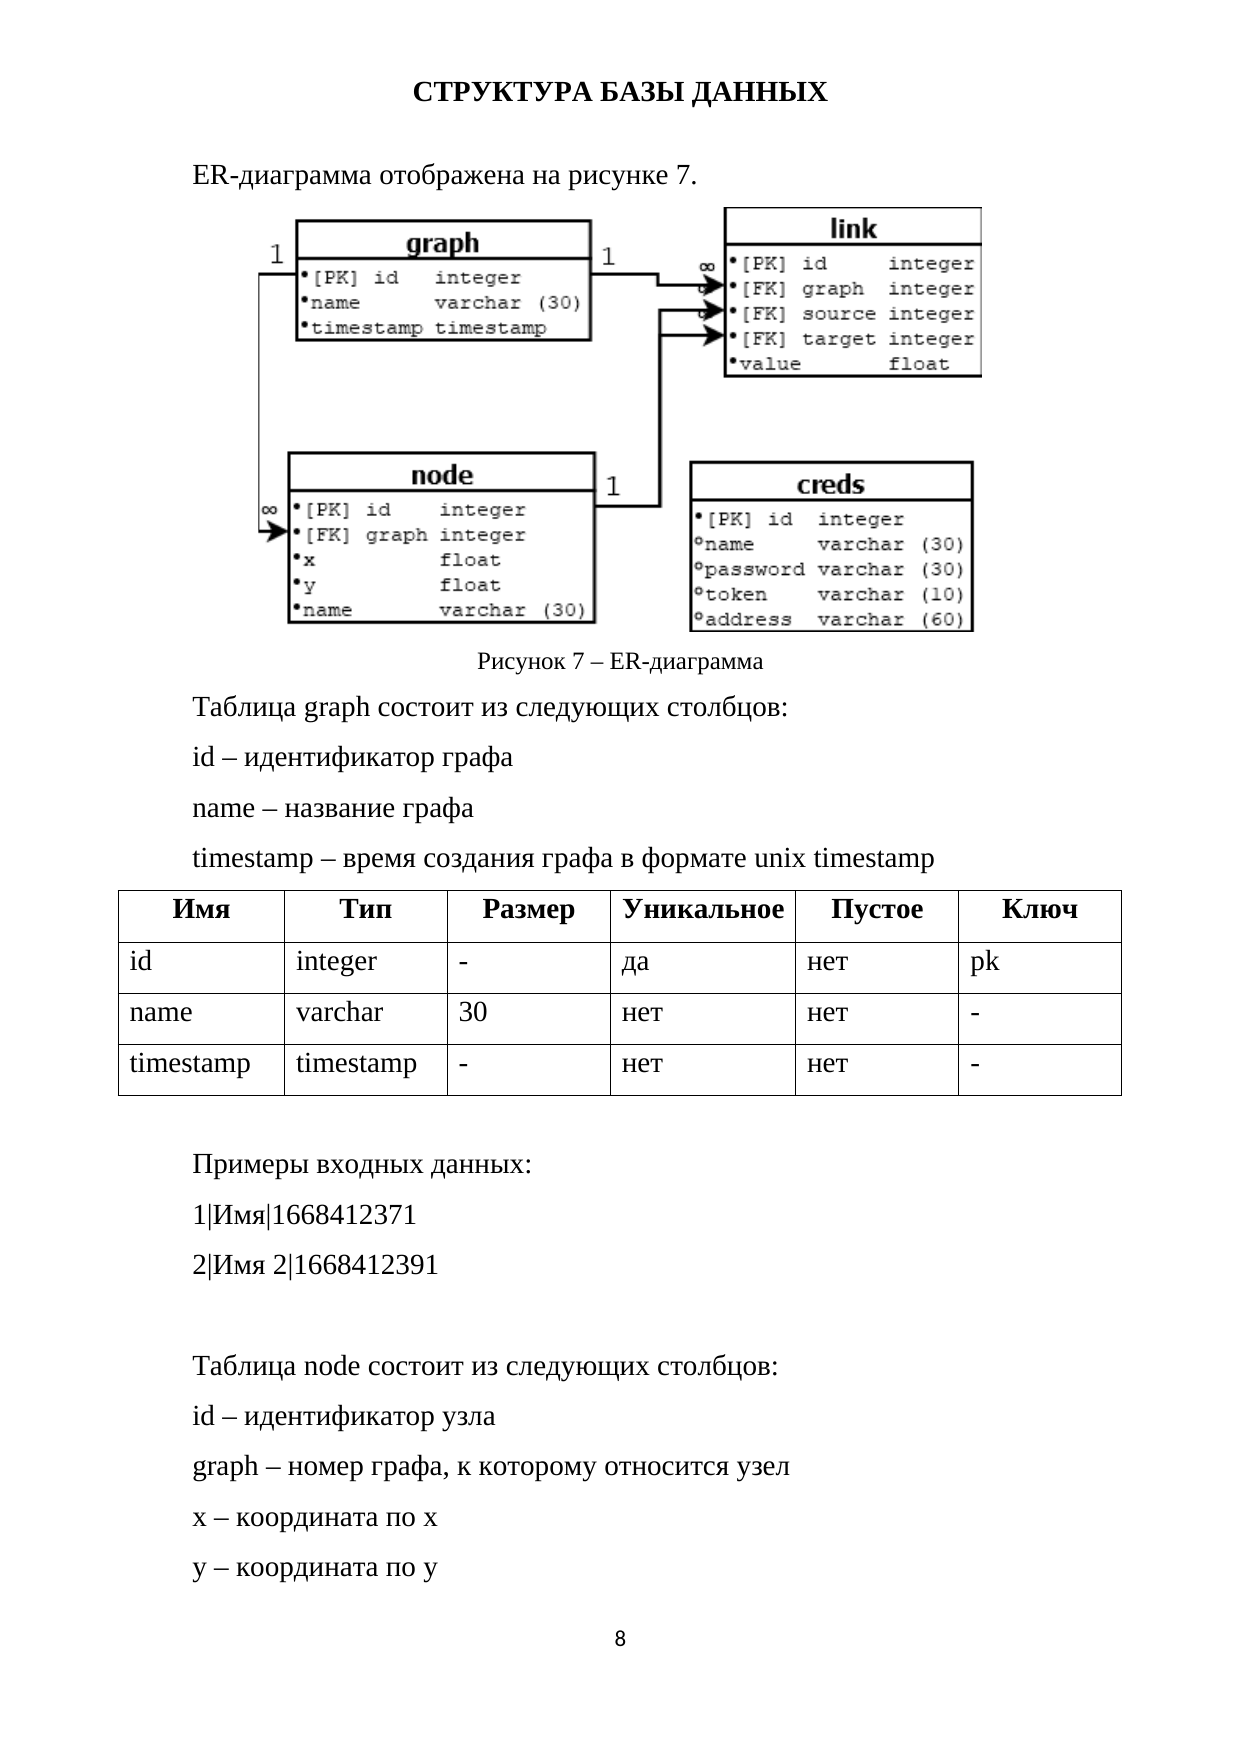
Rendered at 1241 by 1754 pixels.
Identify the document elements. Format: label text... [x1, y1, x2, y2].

text timestamp – время создания графа в формате unix timestamp [118, 840, 1122, 873]
table_header Тип [285, 891, 447, 942]
table_cell timestamp [285, 1045, 447, 1095]
table_cell нет [796, 994, 958, 1044]
table_cell pk [959, 943, 1121, 993]
table_header Ключ [959, 891, 1121, 942]
table_header Размер [448, 891, 610, 942]
text Рисунок 7 – ER-диаграмма [118, 646, 1122, 675]
table_header Уникальное [611, 891, 795, 942]
text ER-диаграмма отображена на рисунке 7. [118, 157, 1122, 191]
text Таблица graph состоит из следующих столбцов: [118, 689, 1122, 723]
text y – координата по y [118, 1549, 1122, 1583]
table_cell нет [796, 943, 958, 993]
text 1|Имя|1668412371 [118, 1197, 1122, 1231]
table_cell varchar [285, 994, 447, 1044]
text name – название графа [118, 790, 1122, 823]
table_cell id [119, 943, 284, 993]
table_cell - [959, 1045, 1121, 1095]
text id – идентификатор графа [118, 739, 1122, 773]
table_cell 30 [448, 994, 610, 1044]
text Таблица node состоит из следующих столбцов: [118, 1348, 1122, 1381]
table_cell - [448, 1045, 610, 1095]
table_header Пустое [796, 891, 958, 942]
table_cell - [448, 943, 610, 993]
table_cell timestamp [119, 1045, 284, 1095]
table_cell name [119, 994, 284, 1044]
table_cell - [959, 994, 1121, 1044]
text 2|Имя 2|1668412391 [118, 1247, 1122, 1281]
text id – идентификатор узла [118, 1398, 1122, 1432]
table_cell нет [611, 994, 795, 1044]
table_cell нет [611, 1045, 795, 1095]
text Примеры входных данных: [118, 1147, 1122, 1180]
text x – координата по x [118, 1499, 1122, 1532]
table_cell integer [285, 943, 447, 993]
table_cell да [611, 943, 795, 993]
text graph – номер графа, к которому относится узел [118, 1448, 1122, 1482]
subtitle СТРУКТУРА БАЗЫ ДАННЫХ [118, 74, 1122, 107]
table_header Имя [119, 891, 284, 942]
table_cell нет [796, 1045, 958, 1095]
